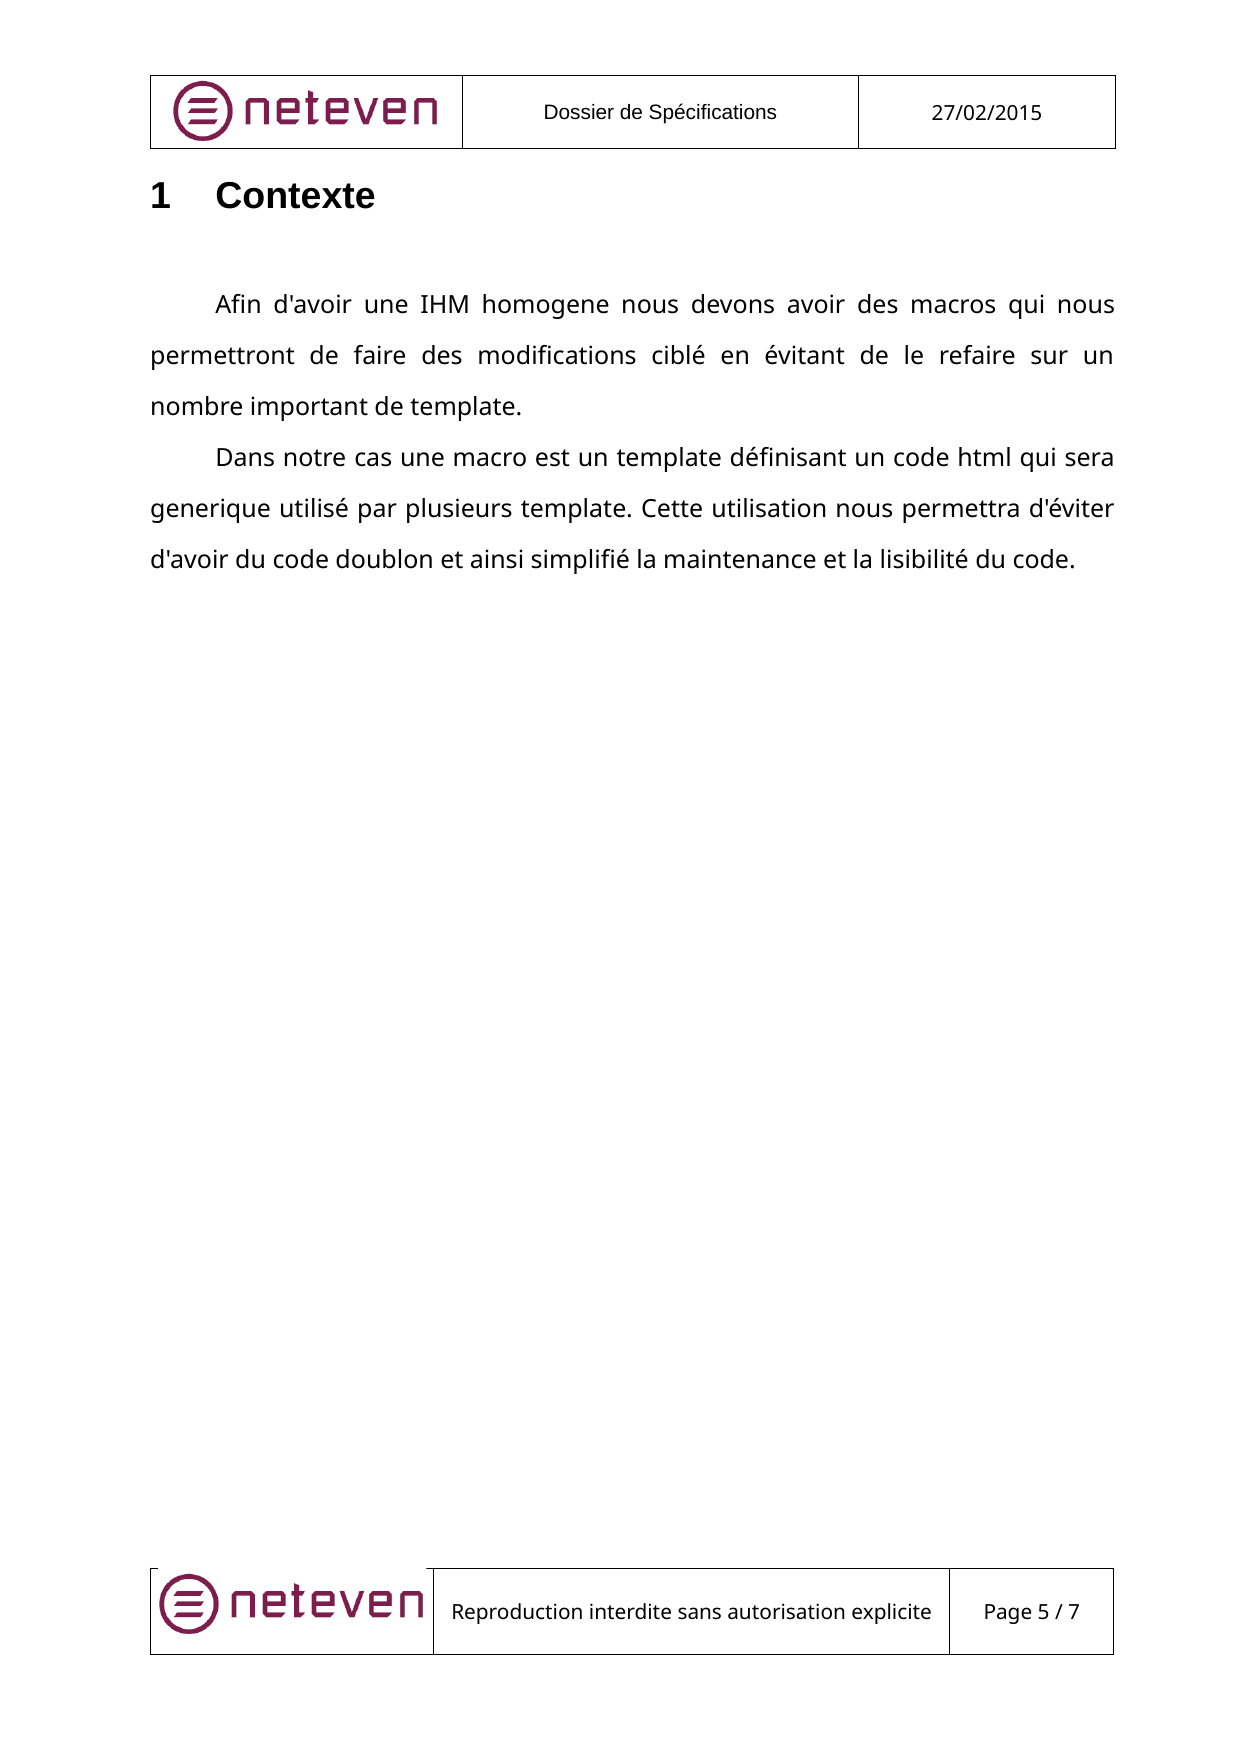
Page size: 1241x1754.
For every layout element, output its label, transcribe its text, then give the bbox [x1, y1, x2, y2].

picture [172, 76, 441, 148]
picture [158, 1568, 427, 1641]
subtitle Afin d'avoir une IHM homogene nous devons avoir des macros qui nous permettront de faire des modifications ciblé en évitant de le refaire sur un nombre important de template. [150, 287, 1116, 423]
subtitle Dans notre cas une macro est un template définisant un code html qui sera generique utilisé par plusieurs template. Cette utilisation nous permettra d'éviter d'avoir du code doublon et ainsi simplifié la maintenance et la lisibilité du code. [150, 440, 1116, 576]
subtitle Contexte [150, 173, 1116, 216]
